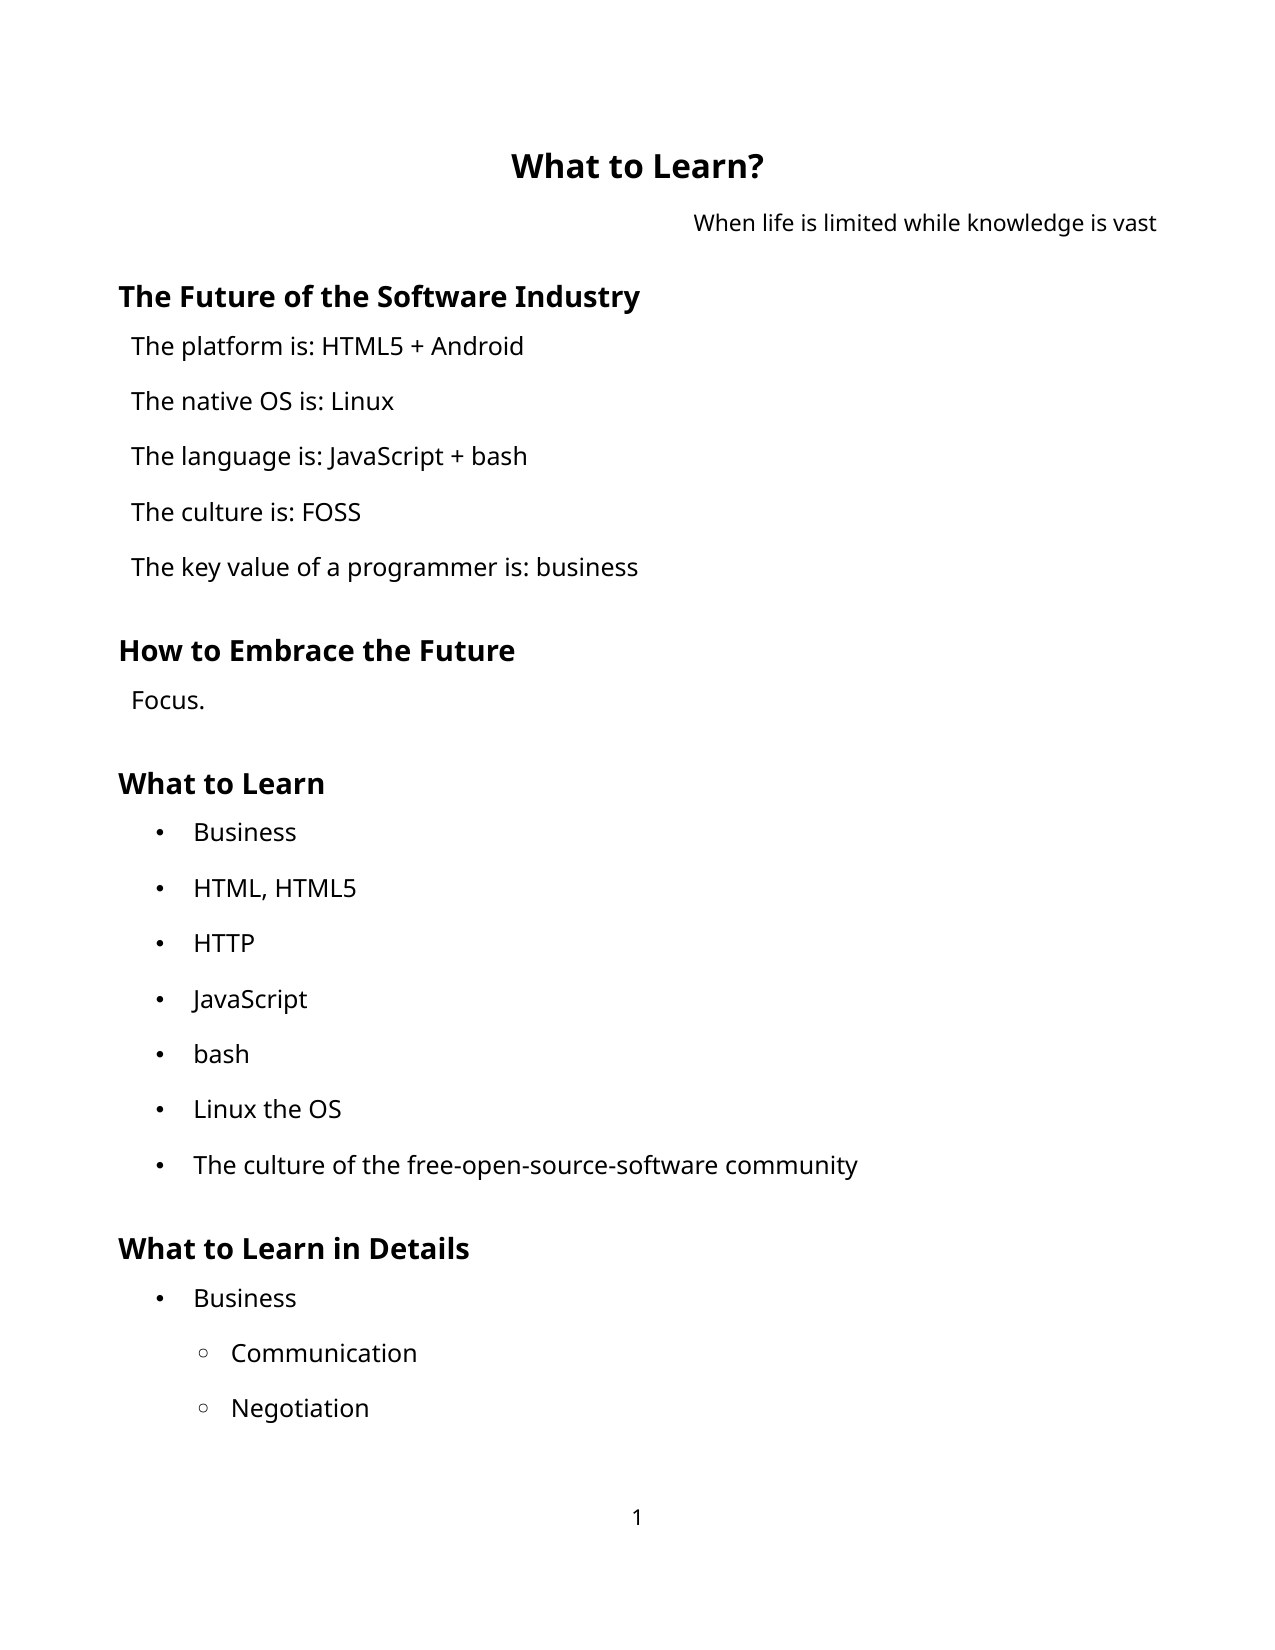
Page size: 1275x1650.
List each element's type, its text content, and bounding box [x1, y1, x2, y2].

text The native OS is: Linux [118, 384, 1157, 418]
list Business [156, 815, 1157, 849]
list Linux the OS [156, 1092, 1157, 1126]
text The key value of a programmer is: business [118, 550, 1157, 584]
list The culture of the free-open-source-software community [156, 1148, 1157, 1182]
list Negotiation [193, 1391, 1157, 1425]
text The language is: JavaScript + bash [118, 439, 1157, 473]
list HTTP [156, 926, 1157, 960]
list HTML, HTML5 [156, 871, 1157, 904]
text Focus. [118, 682, 1157, 717]
list JavaScript [156, 981, 1157, 1015]
list Business [156, 1280, 1157, 1314]
text The platform is: HTML5 + Android [118, 328, 1157, 362]
subtitle What to Learn in Details [118, 1228, 1157, 1268]
text The culture is: FOSS [118, 494, 1157, 528]
list bash [156, 1037, 1157, 1071]
subtitle What to Learn [118, 763, 1157, 803]
subtitle How to Embrace the Future [118, 630, 1157, 670]
subtitle When life is limited while knowledge is vast [118, 207, 1157, 238]
title What to Learn? [118, 143, 1157, 188]
list Communication [193, 1336, 1157, 1370]
subtitle The Future of the Software Industry [118, 276, 1157, 316]
